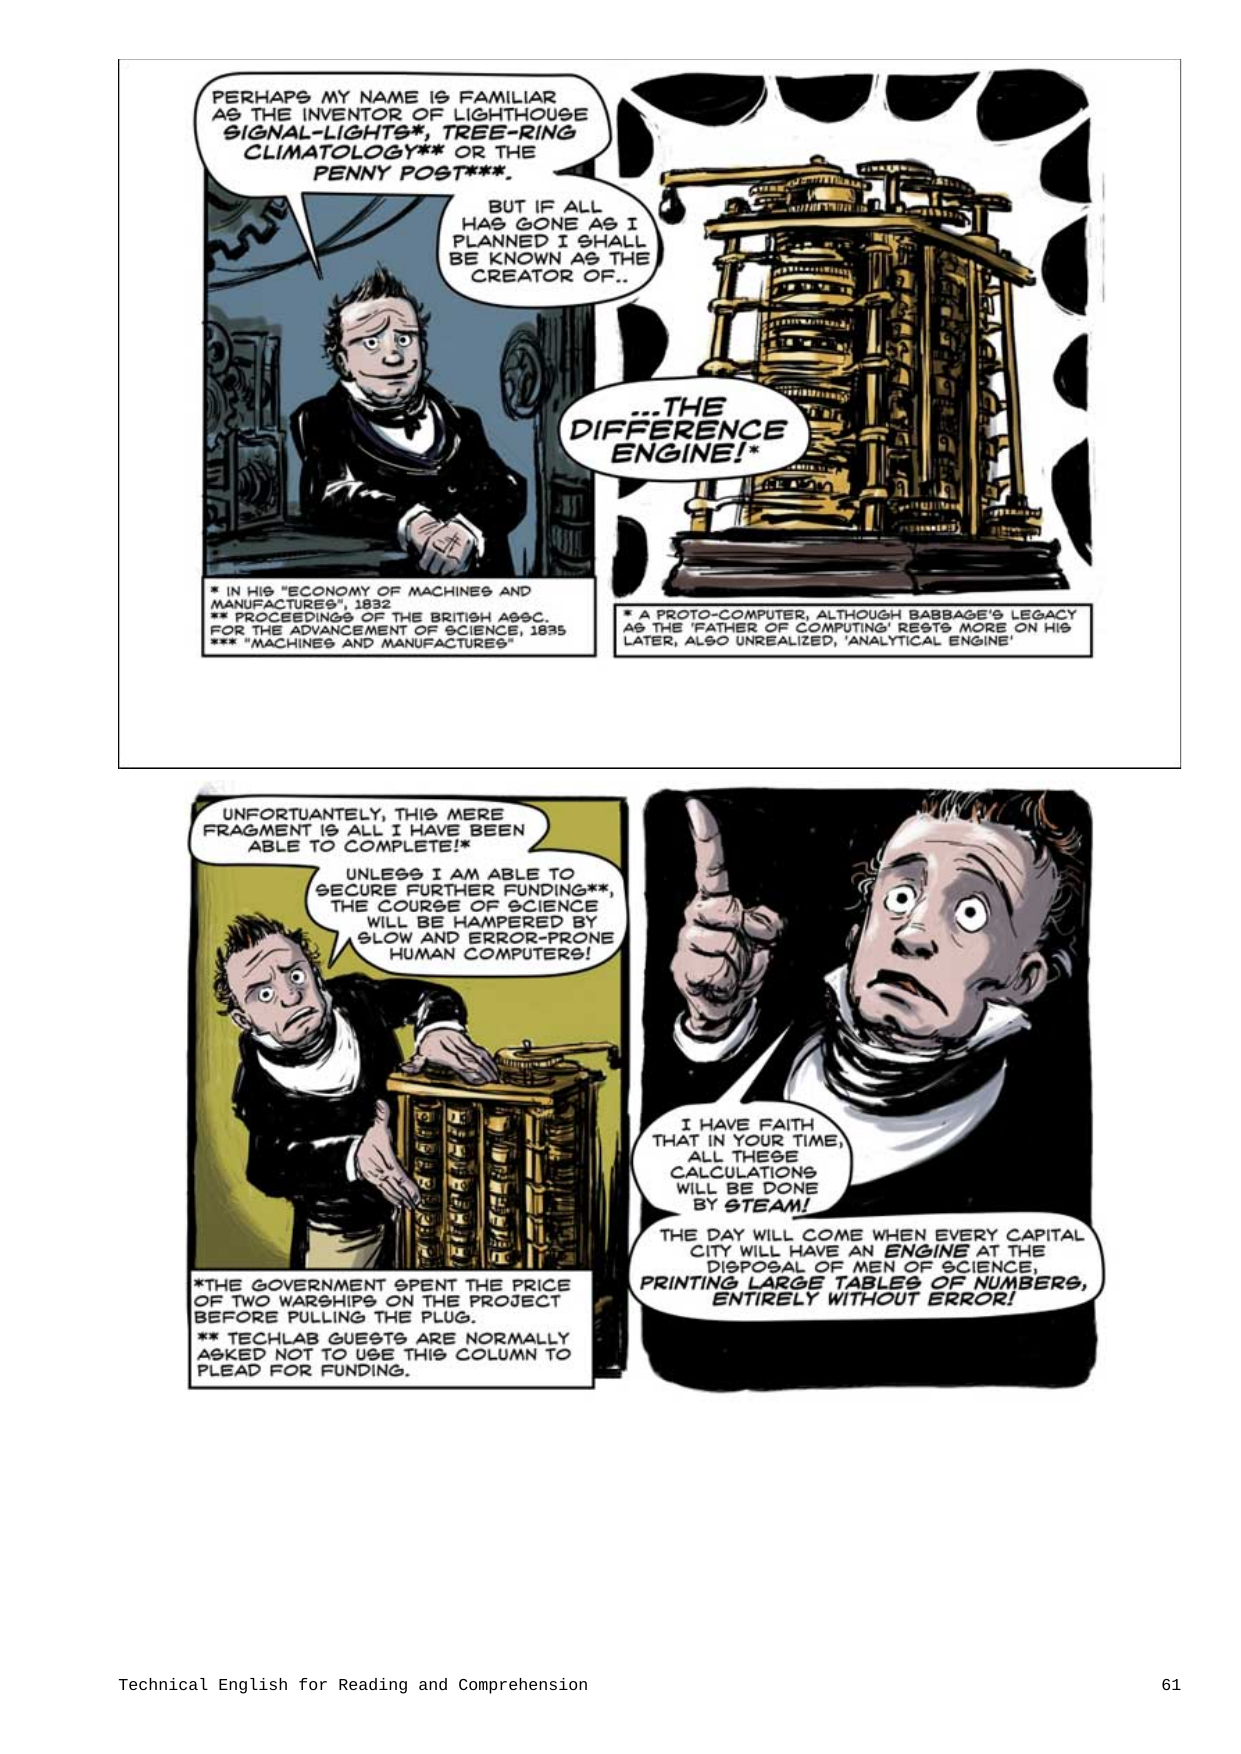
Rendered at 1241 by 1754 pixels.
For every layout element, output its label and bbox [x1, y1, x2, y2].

picture [118, 780, 1182, 1490]
picture [118, 59, 1182, 769]
